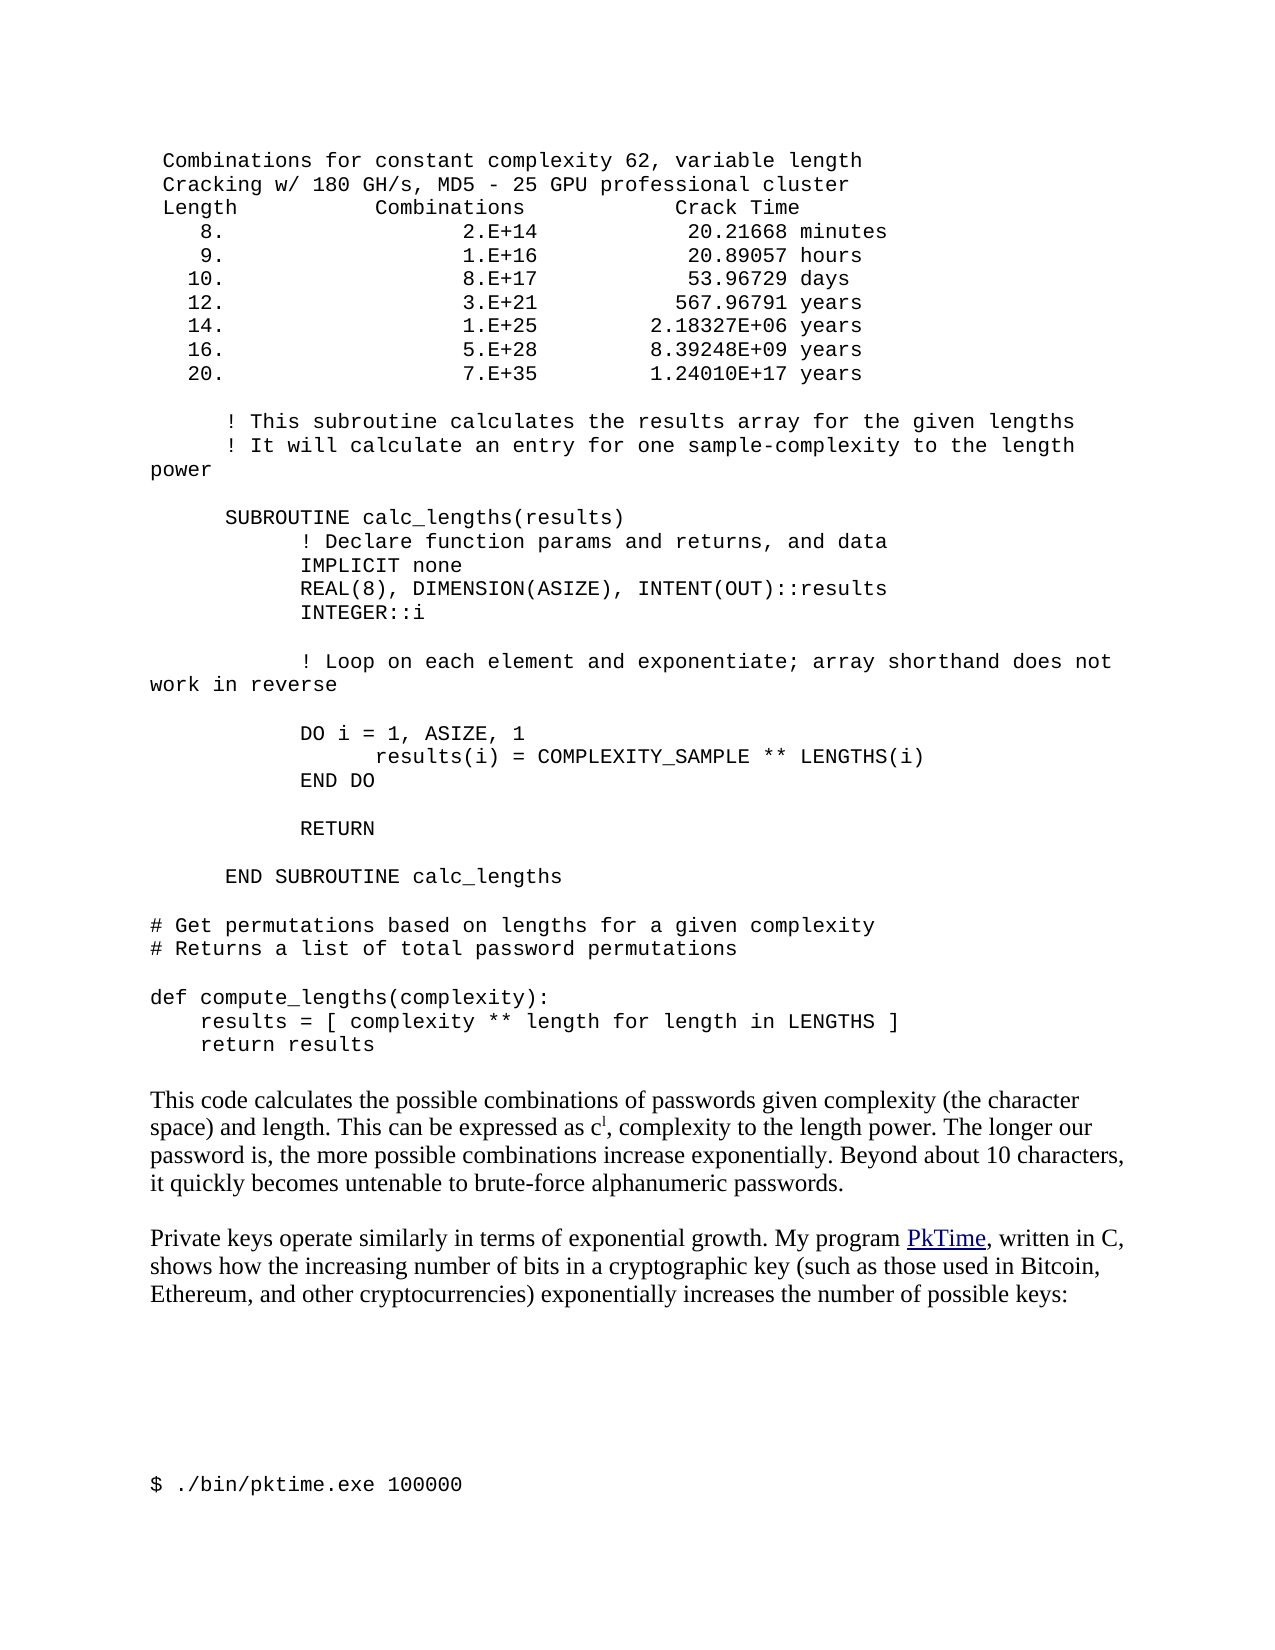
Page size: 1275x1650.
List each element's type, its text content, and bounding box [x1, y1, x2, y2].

text ! Loop on each element and exponentiate; array shorthand does not work in reverse [150, 651, 1125, 698]
text Length Combinations Crack Time [150, 197, 1125, 221]
text Cracking w/ 180 GH/s, MD5 - 25 GPU professional cluster [150, 174, 1125, 197]
text This code calculates the possible combinations of passwords given complexity (the character space) and length. This can be expressed as cl, complexity to the length power. The longer our password is, the more possible combinations increase exponentially. Beyond about 10 characters, it quickly becomes untenable to brute-force alphanumeric passwords. [150, 1086, 1125, 1197]
text def compute_lengths(complexity): results = [ complexity ** length for length in LENGTHS ] return results [150, 987, 1125, 1058]
text 20. 7.E+35 1.24010E+17 years [150, 363, 1125, 386]
text 16. 5.E+28 8.39248E+09 years [150, 339, 1125, 363]
text DO i = 1, ASIZE, 1 results(i) = COMPLEXITY_SAMPLE ** LENGTHS(i) END DO RETURN [150, 723, 1125, 841]
text 9. 1.E+16 20.89057 hours [150, 244, 1125, 268]
text 12. 3.E+21 567.96791 years [150, 292, 1125, 316]
text 10. 8.E+17 53.96729 days [150, 268, 1125, 292]
text Private keys operate similarly in terms of exponential growth. My program PkTime, written in C, shows how the increasing number of bits in a cryptographic key (such as those used in Bitcoin, Ethereum, and other cryptocurrencies) exponentially increases the number of possible keys: [150, 1224, 1125, 1307]
text SUBROUTINE calc_lengths(results) ! Declare function params and returns, and data IMPLICIT none REAL(8), DIMENSION(ASIZE), INTENT(OUT)::results INTEGER::i [150, 507, 1125, 626]
text 14. 1.E+25 2.18327E+06 years [150, 316, 1125, 339]
text Combinations for constant complexity 62, variable length [150, 150, 1125, 174]
text 8. 2.E+14 20.21668 minutes [150, 221, 1125, 244]
text $ ./bin/pktime.exe 100000 [150, 1474, 1125, 1497]
text # Get permutations based on lengths for a given complexity # Returns a list of total password permutations [150, 915, 1125, 962]
text END SUBROUTINE calc_lengths [150, 866, 1125, 890]
text ! This subroutine calculates the results array for the given lengths ! It will calculate an entry for one sample-complexity to the length power [150, 411, 1125, 482]
